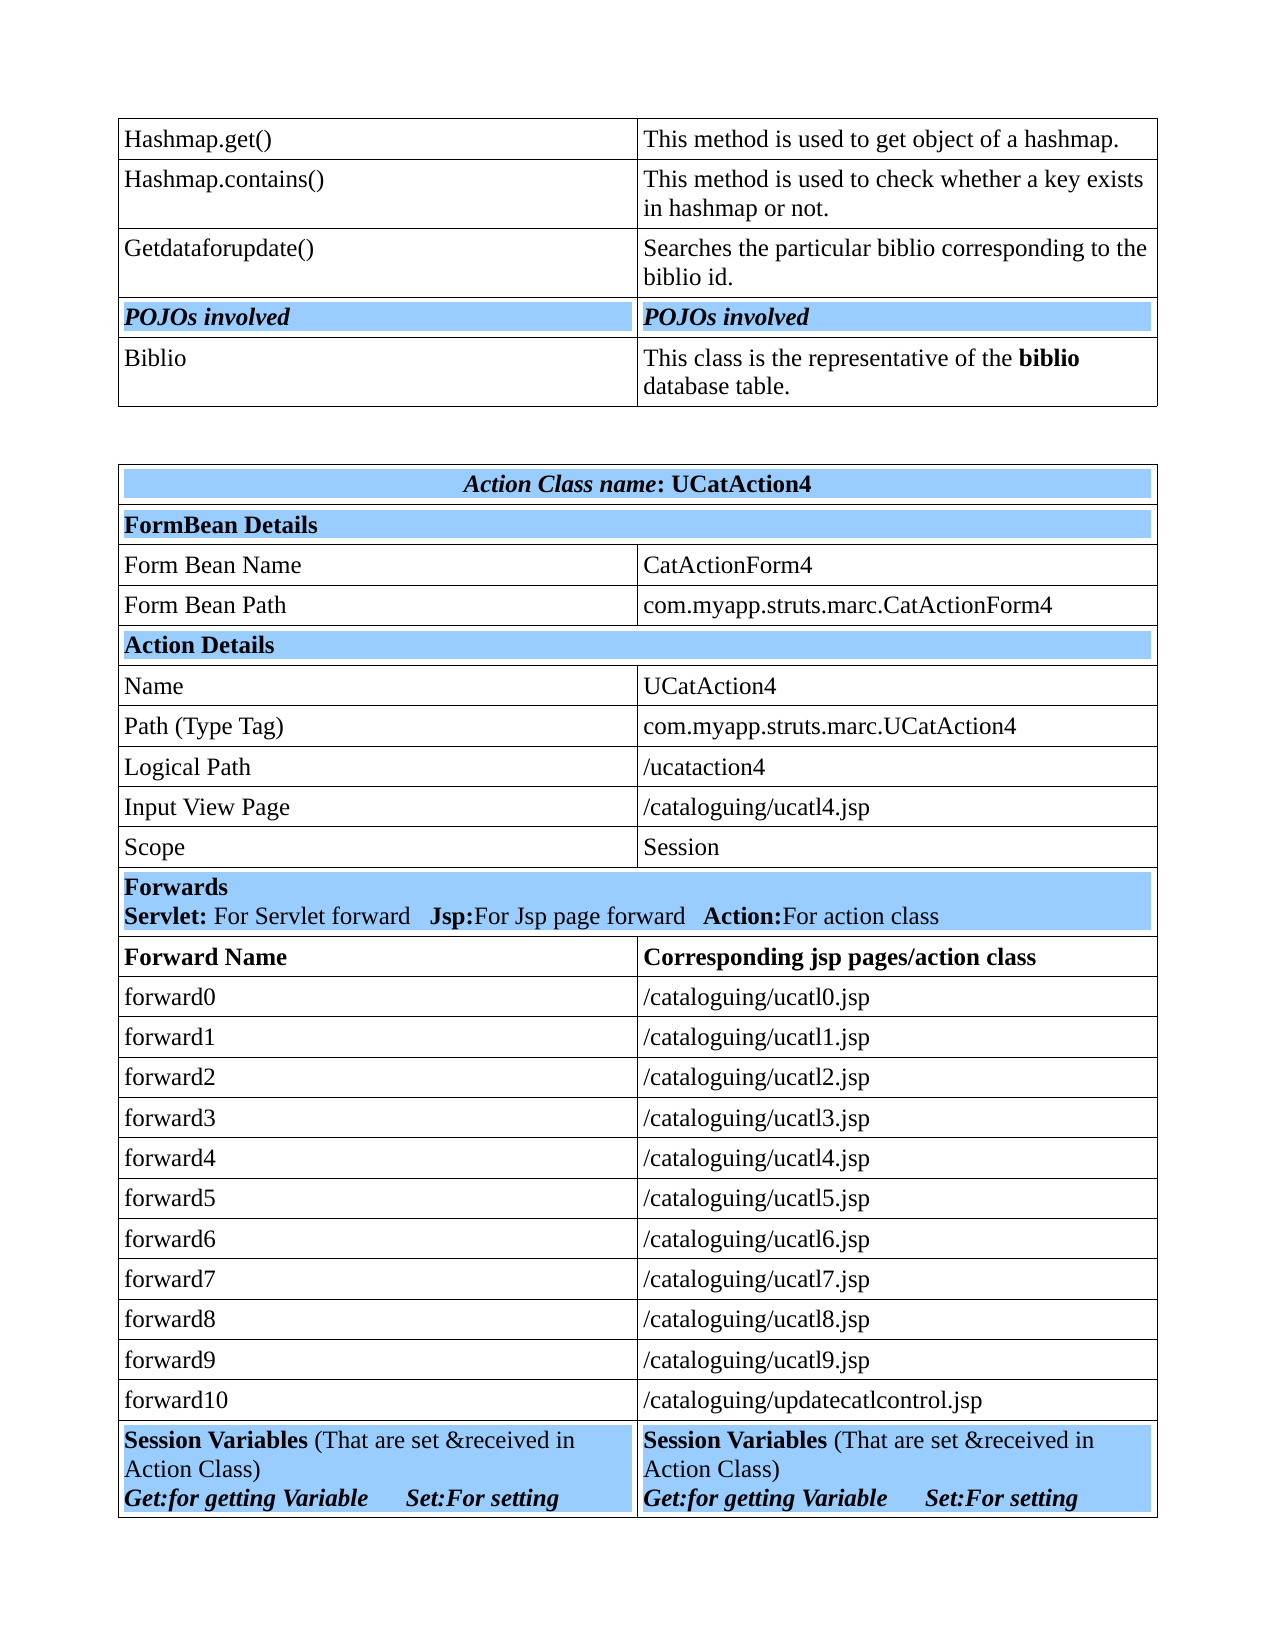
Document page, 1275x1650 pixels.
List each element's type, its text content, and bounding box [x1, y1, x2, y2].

table_cell /cataloguing/updatecatlcontrol.jsp [638, 1380, 1157, 1419]
table_cell Hashmap.contains() [119, 160, 637, 227]
table_cell Hashmap.get() [119, 119, 637, 158]
table_cell forward2 [119, 1058, 637, 1097]
table_cell /cataloguing/ucatl0.jsp [638, 977, 1157, 1016]
table_cell forward5 [119, 1179, 637, 1218]
table_cell forward3 [119, 1098, 637, 1137]
table_cell /cataloguing/ucatl5.jsp [638, 1179, 1157, 1218]
table_cell /cataloguing/ucatl4.jsp [638, 787, 1157, 826]
table_cell Getdataforupdate() [119, 229, 637, 297]
table_cell POJOs involved [638, 298, 1157, 337]
table_cell /cataloguing/ucatl6.jsp [638, 1219, 1157, 1258]
table_cell Session Variables (That are set &received in Action Class) Get:for getting Variable Set:For setting [119, 1421, 637, 1517]
table_cell This class is the representative of the biblio database table. [638, 338, 1157, 406]
table_cell /ucataction4 [638, 747, 1157, 786]
table_cell This method is used to check whether a key exists in hashmap or not. [638, 160, 1157, 227]
table_cell /cataloguing/ucatl2.jsp [638, 1058, 1157, 1097]
table_cell forward0 [119, 977, 637, 1016]
table_cell Corresponding jsp pages/action class [638, 937, 1157, 976]
table_cell Biblio [119, 338, 637, 406]
table_cell UCatAction4 [638, 666, 1157, 705]
table_cell /cataloguing/ucatl8.jsp [638, 1300, 1157, 1339]
table_cell Session Variables (That are set &received in Action Class) Get:for getting Variable Set:For setting [638, 1421, 1157, 1517]
table_cell Forwards Servlet: For Servlet forward Jsp:For Jsp page forward Action:For action class [119, 868, 1157, 936]
table_cell forward8 [119, 1300, 637, 1339]
table_cell com.myapp.struts.marc.CatActionForm4 [638, 586, 1157, 625]
table_cell Forward Name [119, 937, 637, 976]
table_cell Path (Type Tag) [119, 706, 637, 746]
table_cell This method is used to get object of a hashmap. [638, 119, 1157, 158]
table_cell com.myapp.struts.marc.UCatAction4 [638, 706, 1157, 746]
table_cell Input View Page [119, 787, 637, 826]
table_cell forward10 [119, 1380, 637, 1419]
table_cell Action Details [119, 626, 1157, 665]
table_cell /cataloguing/ucatl9.jsp [638, 1340, 1157, 1379]
table_cell FormBean Details [119, 505, 1157, 544]
table_cell forward9 [119, 1340, 637, 1379]
table_cell Scope [119, 827, 637, 867]
table_cell Searches the particular biblio corresponding to the biblio id. [638, 229, 1157, 297]
table_cell /cataloguing/ucatl3.jsp [638, 1098, 1157, 1137]
table_cell forward6 [119, 1219, 637, 1258]
table_cell POJOs involved [119, 298, 637, 337]
table_cell /cataloguing/ucatl4.jsp [638, 1138, 1157, 1178]
table_cell /cataloguing/ucatl7.jsp [638, 1259, 1157, 1298]
table_cell Form Bean Path [119, 586, 637, 625]
table_header Action Class name: UCatAction4 [119, 465, 1157, 504]
table_cell Name [119, 666, 637, 705]
table_cell forward1 [119, 1017, 637, 1057]
table_cell Session [638, 827, 1157, 867]
table_cell CatActionForm4 [638, 545, 1157, 584]
table_cell forward7 [119, 1259, 637, 1298]
table_cell Logical Path [119, 747, 637, 786]
table_cell forward4 [119, 1138, 637, 1178]
table_cell Form Bean Name [119, 545, 637, 584]
table_cell /cataloguing/ucatl1.jsp [638, 1017, 1157, 1057]
